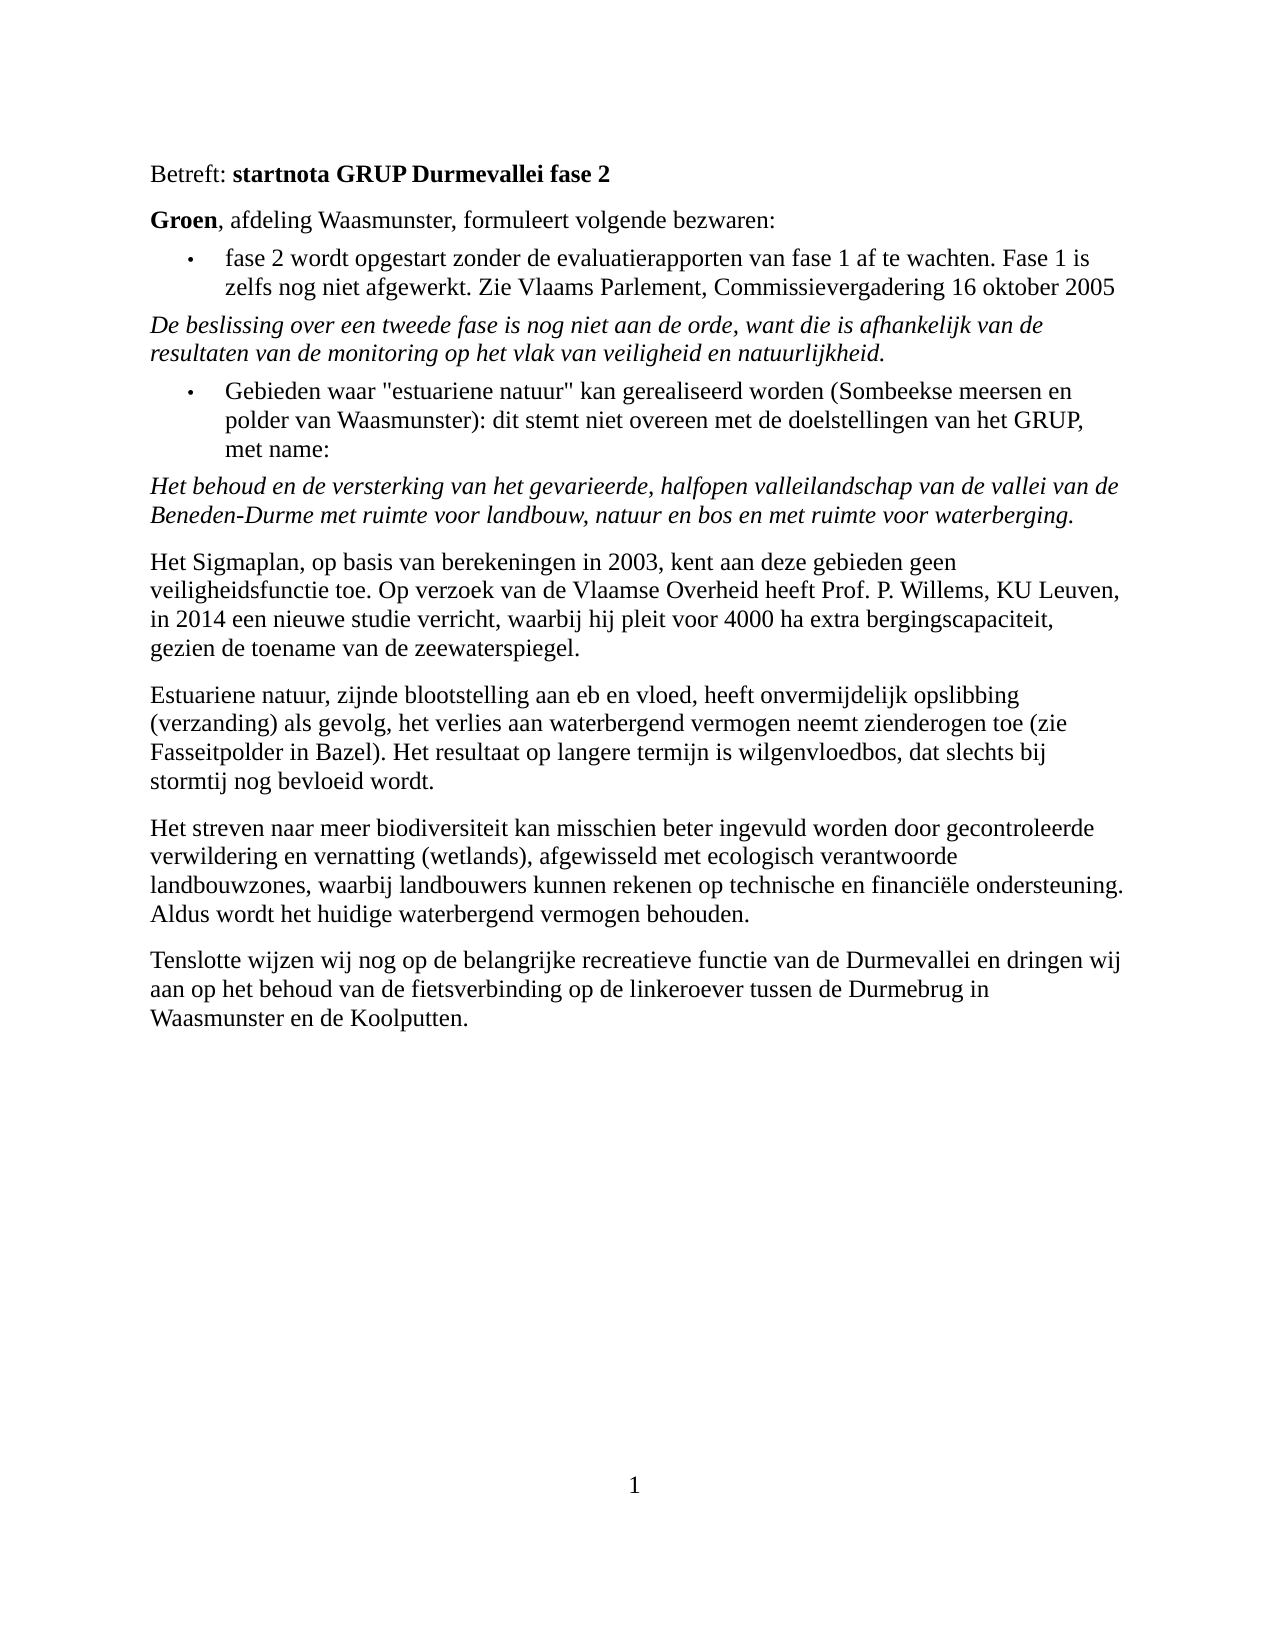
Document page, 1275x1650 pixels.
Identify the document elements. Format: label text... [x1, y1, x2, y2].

text De beslissing over een tweede fase is nog niet aan de orde, want die is afhankelijk van de resultaten van de monitoring op het vlak van veiligheid en natuurlijkheid. [150, 310, 1125, 367]
text Groen, afdeling Waasmunster, formuleert volgende bezwaren: [150, 206, 1125, 234]
text Estuariene natuur, zijnde blootstelling aan eb en vloed, heeft onvermijdelijk opslibbing (verzanding) als gevolg, het verlies aan waterbergend vermogen neemt zienderogen toe (zie Fasseitpolder in Bazel). Het resultaat op langere termijn is wilgenvloedbos, dat slechts bij stormtij nog bevloeid wordt. [150, 680, 1125, 795]
text Betreft: startnota GRUP Durmevallei fase 2 [150, 159, 1125, 188]
text Het behoud en de versterking van het gevarieerde, halfopen valleilandschap van de vallei van de Beneden-Durme met ruimte voor landbouw, natuur en bos en met ruimte voor waterberging. [150, 471, 1125, 529]
text Het Sigmaplan, op basis van berekeningen in 2003, kent aan deze gebieden geen veiligheidsfunctie toe. Op verzoek van de Vlaamse Overheid heeft Prof. P. Willems, KU Leuven, in 2014 een nieuwe studie verricht, waarbij hij pleit voor 4000 ha extra bergingscapaciteit, gezien de toename van de zeewaterspiegel. [150, 547, 1125, 662]
text Tenslotte wijzen wij nog op de belangrijke recreatieve functie van de Durmevallei en dringen wij aan op het behoud van de fietsverbinding op de linkeroever tussen de Durmebrug in Waasmunster en de Koolputten. [150, 946, 1125, 1032]
text Het streven naar meer biodiversiteit kan misschien beter ingevuld worden door gecontroleerde verwildering en vernatting (wetlands), afgewisseld met ecologisch verantwoorde landbouwzones, waarbij landbouwers kunnen rekenen op technische en financiële ondersteuning. Aldus wordt het huidige waterbergend vermogen behouden. [150, 813, 1125, 928]
list fase 2 wordt opgestart zonder de evaluatierapporten van fase 1 af te wachten. Fase 1 is zelfs nog niet afgewerkt. Zie Vlaams Parlement, Commissievergadering 16 oktober 2005 [187, 243, 1125, 301]
list Gebieden waar "estuariene natuur" kan gerealiseerd worden (Sombeekse meersen en polder van Waasmunster): dit stemt niet overeen met de doelstellingen van het GRUP, met name: [187, 376, 1125, 462]
